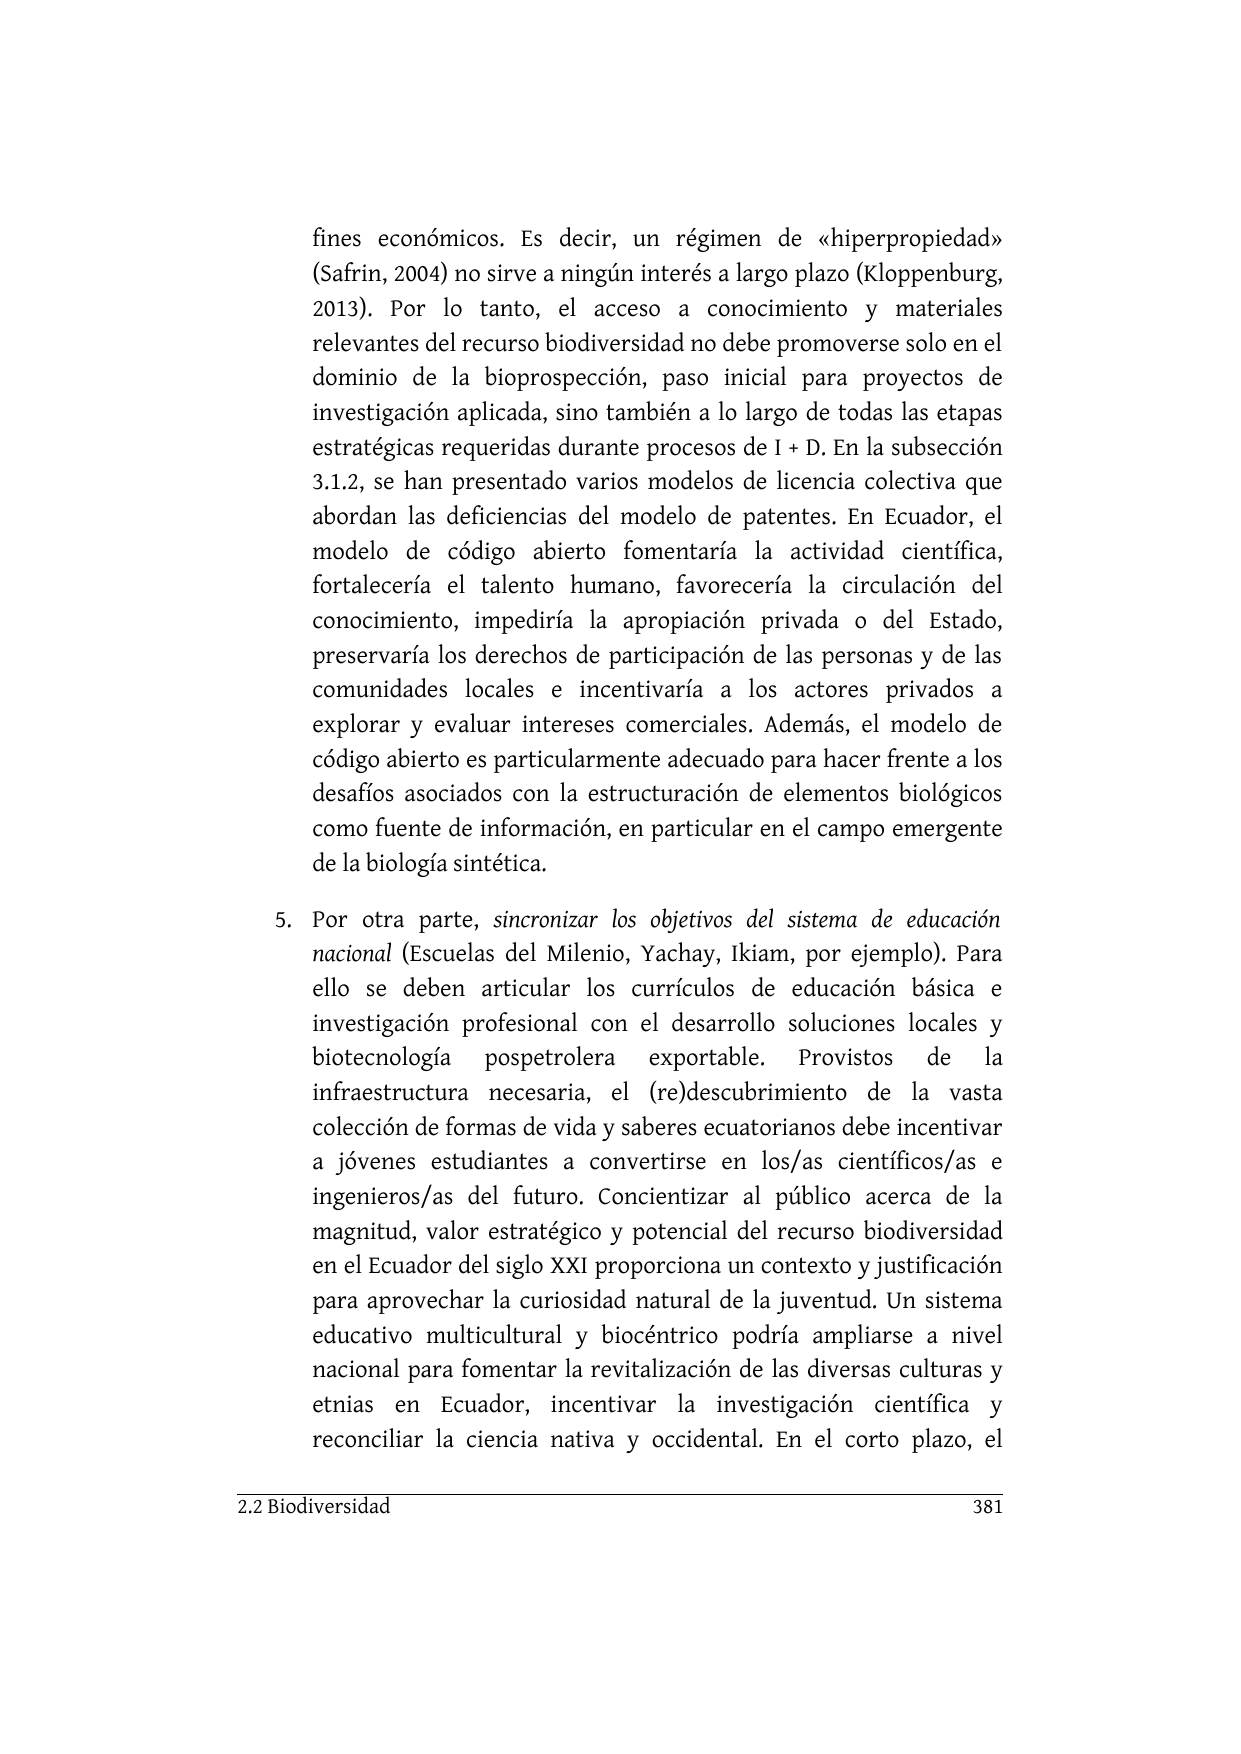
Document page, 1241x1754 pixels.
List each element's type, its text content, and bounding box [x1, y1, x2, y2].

list Por otra parte, sincronizar los objetivos del sistema de educación nacional (Escuelas del Milenio, Yachay, Ikiam, por ejemplo). Para ello se deben articular los currículos de educación básica e investigación profesional con el desarrollo soluciones locales y biotecnología pospetrolera exportable. Provistos de la infraestructura necesaria, el (re)descubrimiento de la vasta colección de formas de vida y saberes ecuatorianos debe incentivar a jóvenes estudiantes a convertirse en los/as científicos/as e ingenieros/as del futuro. Concientizar al público acerca de la magnitud, valor estratégico y potencial del recurso biodiversidad en el Ecuador del siglo XXI proporciona un contexto y justificación para aprovechar la curiosidad natural de la juventud. Un sistema educativo multicultural y biocéntrico podría ampliarse a nivel nacional para fomentar la revitalización de las diversas culturas y etnias en Ecuador, incentivar la investigación científica y reconciliar la ciencia nativa y occidental. En el corto plazo, el [274, 905, 1003, 1454]
list fines económicos. Es decir, un régimen de «hiperpropiedad» (Safrin, 2004) no sirve a ningún interés a largo plazo (Kloppenburg, 2013). Por lo tanto, el acceso a conocimiento y materiales relevantes del recurso biodiversidad no debe promoverse solo en el dominio de la bioprospección, paso inicial para proyectos de investigación aplicada, sino también a lo largo de todas las etapas estratégicas requeridas durante procesos de I + D. En la subsección 3.1.2, se han presentado varios modelos de licencia colectiva que abordan las deficiencias del modelo de patentes. En Ecuador, el modelo de código abierto fomentaría la actividad científica, fortalecería el talento humano, favorecería la circulación del conocimiento, impediría la apropiación privada o del Estado, preservaría los derechos de participación de las personas y de las comunidades locales e incentivaría a los actores privados a explorar y evaluar intereses comerciales. Además, el modelo de código abierto es particularmente adecuado para hacer frente a los desafíos asociados con la estructuración de elementos biológicos como fuente de información, en particular en el campo emergente de la biología sintética. [274, 225, 1003, 878]
